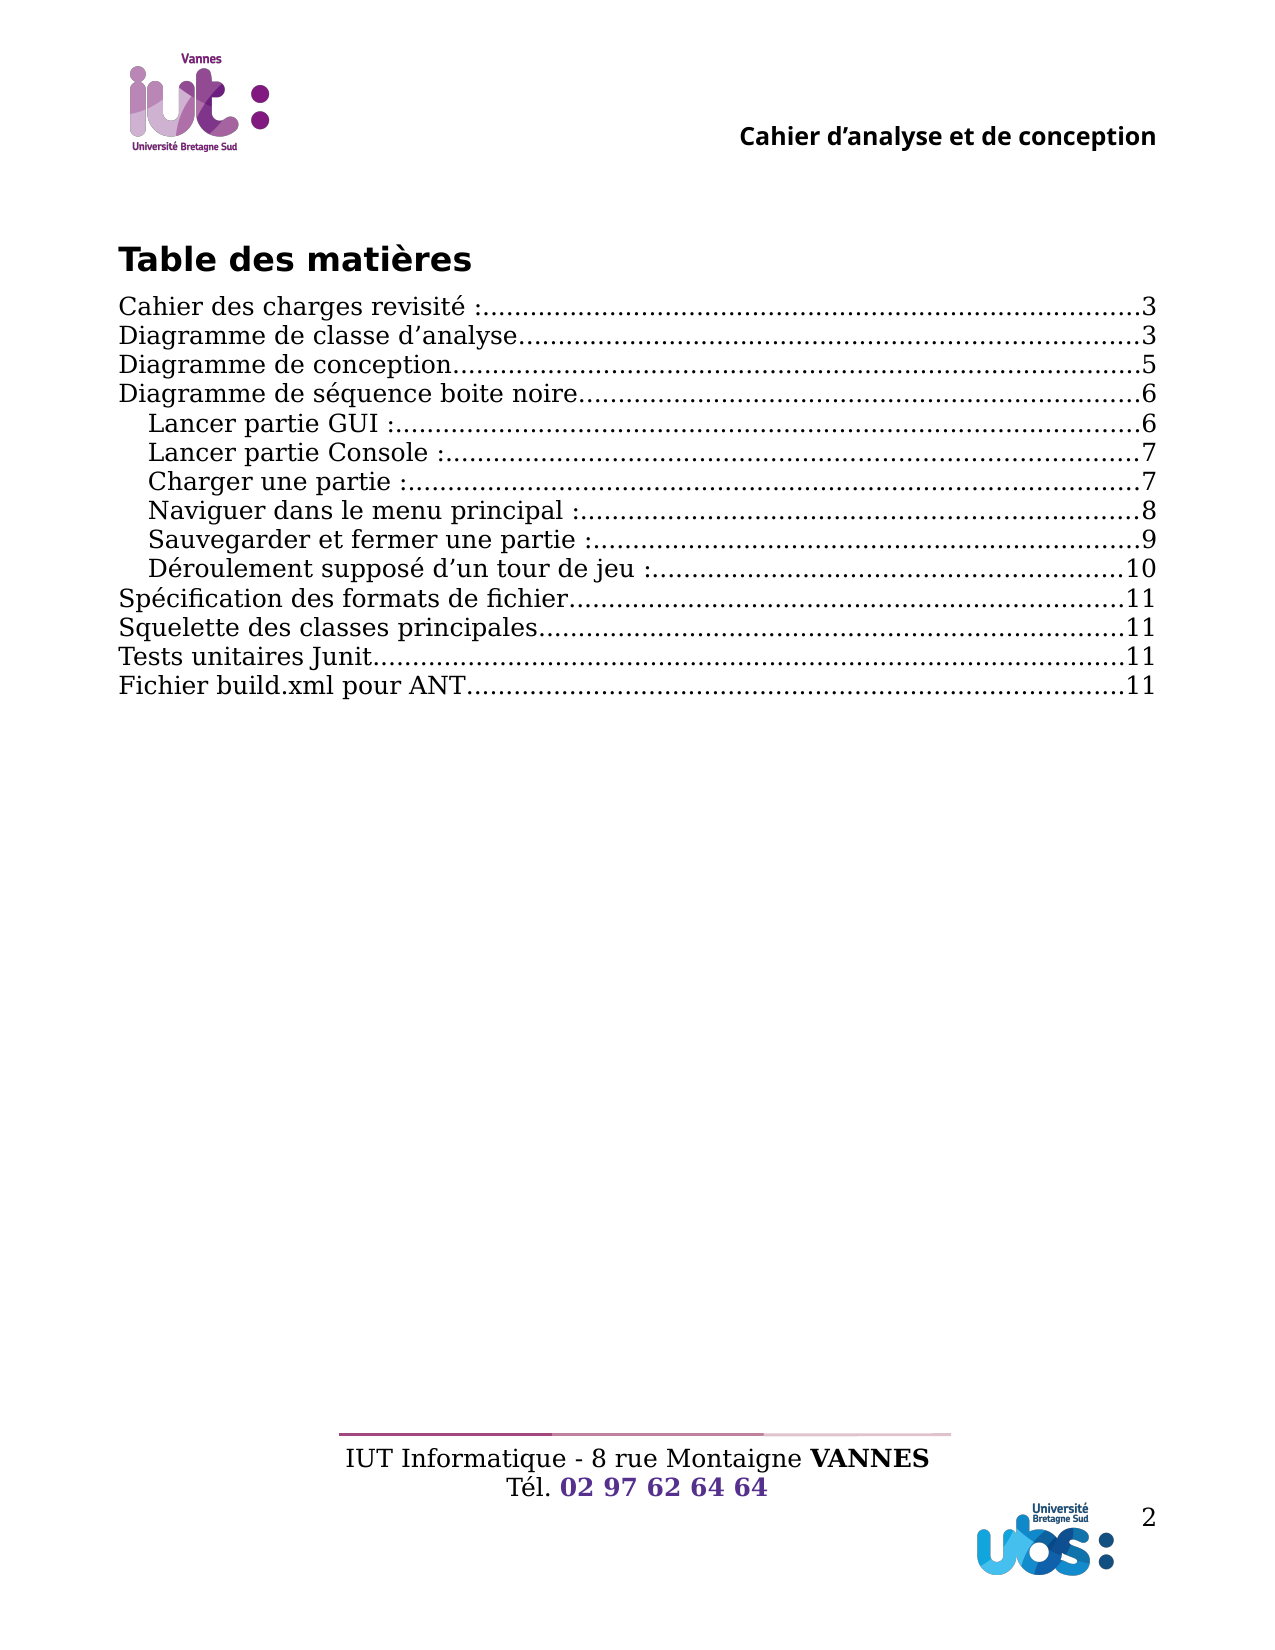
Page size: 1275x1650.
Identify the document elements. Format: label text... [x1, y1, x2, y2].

text Diagramme de conception 5 [118, 350, 1157, 379]
text Charger une partie : 7 [148, 467, 1157, 496]
text Fichier build.xml pour ANT 11 [118, 671, 1157, 700]
picture [108, 34, 291, 172]
text Naviguer dans le menu principal : 8 [148, 496, 1157, 525]
text Lancer partie GUI : 6 [148, 409, 1157, 438]
text Sauvegarder et fermer une partie : 9 [148, 525, 1157, 554]
picture [969, 1493, 1122, 1585]
text Déroulement supposé d’un tour de jeu : 10 [148, 554, 1157, 584]
text Squelette des classes principales 11 [118, 613, 1157, 642]
text Spécification des formats de fichier 11 [118, 584, 1157, 613]
text Diagramme de séquence boite noire 6 [118, 379, 1157, 409]
subtitle Table des matières [118, 241, 1157, 279]
text Cahier des charges revisité : 3 [118, 292, 1157, 321]
text Lancer partie Console : 7 [148, 438, 1157, 467]
text Diagramme de classe d’analyse 3 [118, 321, 1157, 350]
text Tests unitaires Junit 11 [118, 642, 1157, 671]
